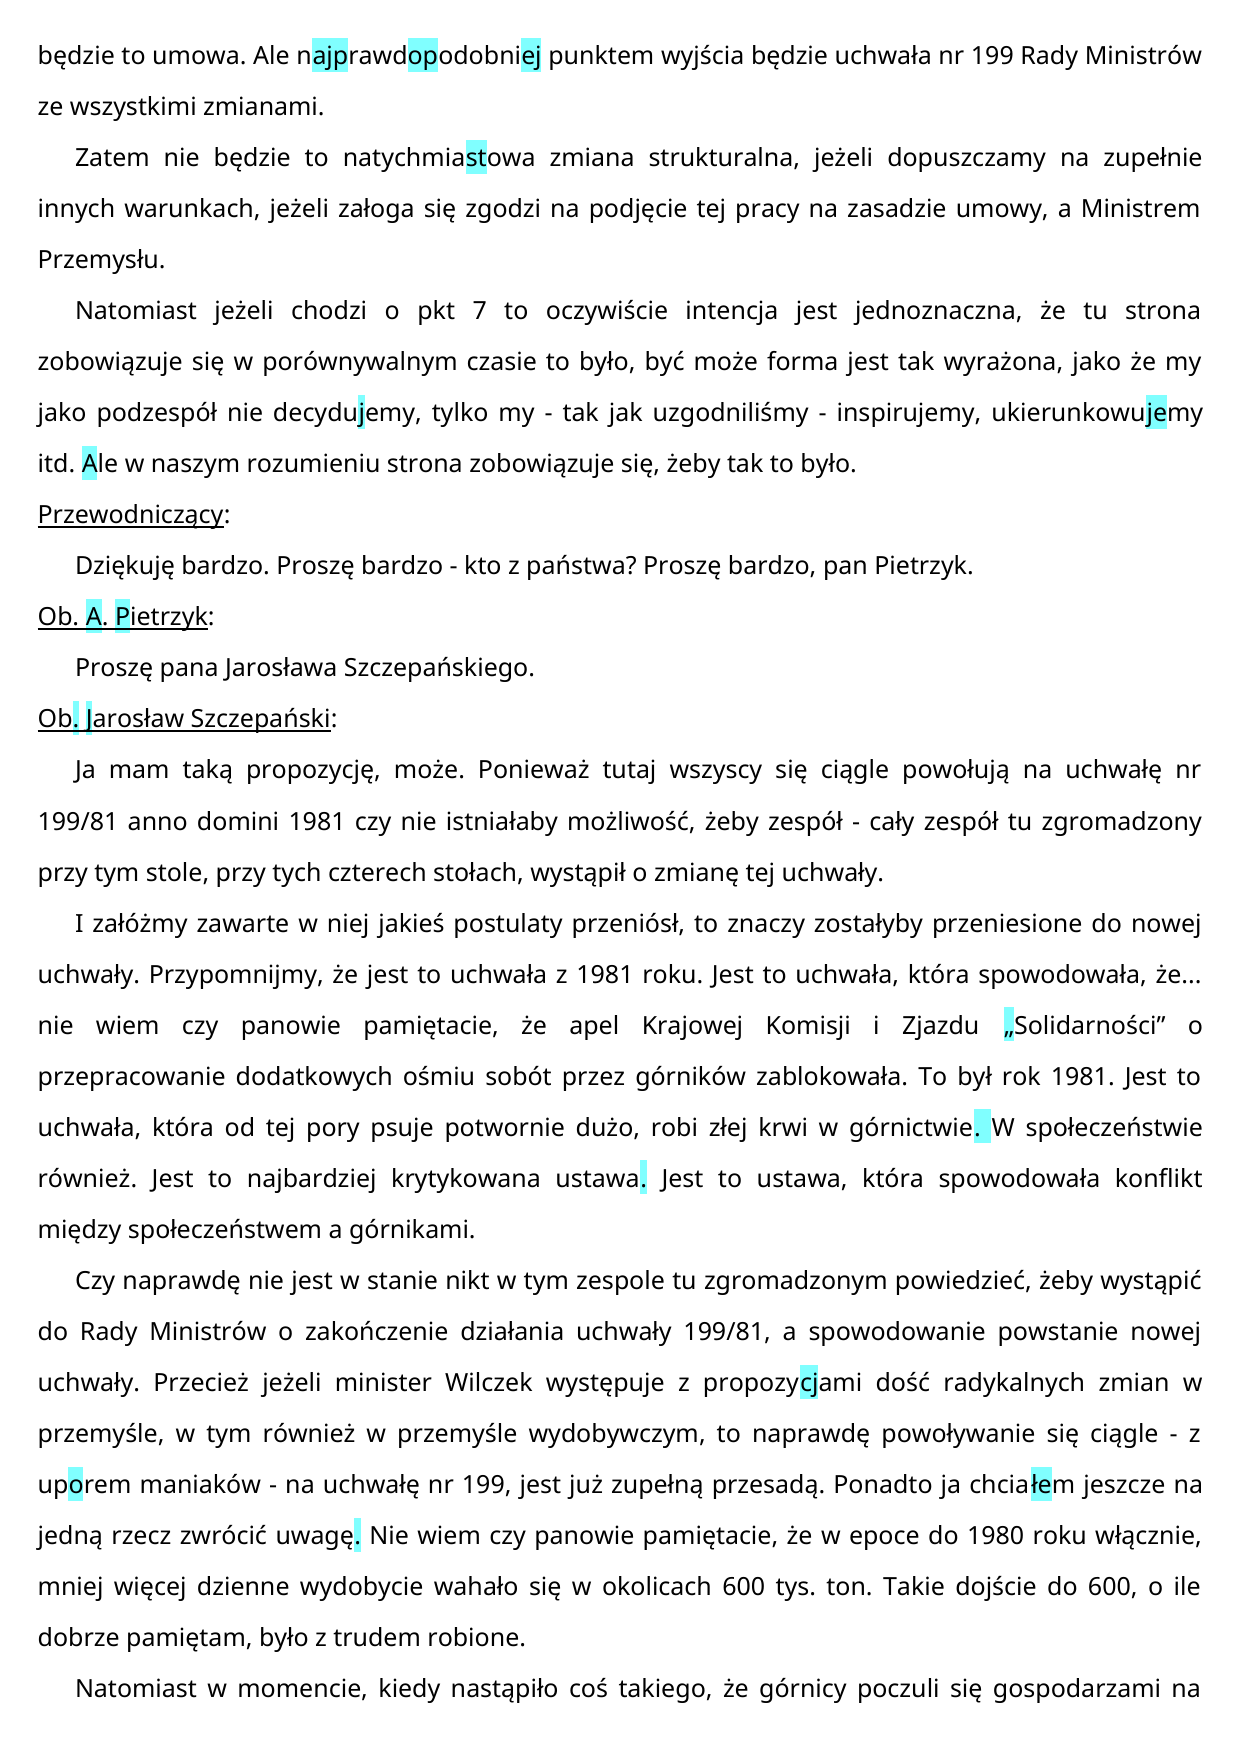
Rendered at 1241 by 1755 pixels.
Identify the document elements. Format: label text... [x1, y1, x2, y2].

text Przewodniczący: [37, 497, 1203, 531]
text Ja mam taką propozycję, może. Ponieważ tutaj wszyscy się ciągle powołują na uchwałę nr 199/81 anno domini 1981 czy nie istniałaby możliwość, żeby zespół - cały zespół tu zgromadzony przy tym stole, przy tych czterech stołach, wystąpił o zmianę tej uchwały. [37, 752, 1203, 888]
text Czy naprawdę nie jest w stanie nikt w tym zespole tu zgromadzonym powiedzieć, żeby wystąpić do Rady Ministrów o zakończenie działania uchwały 199/81, a spowodowanie powstanie nowej uchwały. Przecież jeżeli minister Wilczek występuje z propozycjami dość radykalnych zmian w przemyśle, w tym również w przemyśle wydobywczym, to naprawdę powoływanie się ciągle - z uporem maniaków - na uchwałę nr 199, jest już zupełną przesadą. Ponadto ja chciałem jeszcze na jedną rzecz zwrócić uwagę. Nie wiem czy panowie pamiętacie, że w epoce do 1980 roku włącznie, mniej więcej dzienne wydobycie wahało się w okolicach 600 tys. ton. Takie dojście do 600, o ile dobrze pamiętam, było z trudem robione. [37, 1262, 1203, 1654]
text Proszę pana Jarosława Szczepańskiego. [37, 650, 1203, 684]
text Ob. Jarosław Szczepański: [37, 701, 1203, 735]
text Zatem nie będzie to natychmiastowa zmiana strukturalna, jeżeli dopuszczamy na zupełnie innych warunkach, jeżeli załoga się zgodzi na podjęcie tej pracy na zasadzie umowy, a Ministrem Przemysłu. [37, 139, 1203, 276]
text Natomiast w momencie, kiedy nastąpiło coś takiego, że górnicy poczuli się gospodarzami na [37, 1671, 1203, 1705]
text Dziękuję bardzo. Proszę bardzo - kto z państwa? Proszę bardzo, pan Pietrzyk. [37, 548, 1203, 582]
text Natomiast jeżeli chodzi o pkt 7 to oczywiście intencja jest jednoznaczna, że tu strona zobowiązuje się w porównywalnym czasie to było, być może forma jest tak wyrażona, jako że my jako podzespół nie decydujemy, tylko my - tak jak uzgodniliśmy - inspirujemy, ukierunkowujemy itd. Ale w naszym rozumieniu strona zobowiązuje się, żeby tak to było. [37, 293, 1203, 480]
text będzie to umowa. Ale najprawdopodobniej punktem wyjścia będzie uchwała nr 199 Rady Ministrów ze wszystkimi zmianami. [37, 37, 1203, 123]
text Ob. A. Pietrzyk: [37, 599, 86, 628]
text Ob. A. Pietrzyk: [131, 599, 1203, 633]
text I załóżmy zawarte w niej jakieś postulaty przeniósł, to znaczy zostałyby przeniesione do nowej uchwały. Przypomnijmy, że jest to uchwała z 1981 roku. Jest to uchwała, która spowodowała, że... nie wiem czy panowie pamiętacie, że apel Krajowej Komisji i Zjazdu „Solidarności” o przepracowanie dodatkowych ośmiu sobót przez górników zablokowała. To był rok 1981. Jest to uchwała, która od tej pory psuje potwornie dużo, robi złej krwi w górnictwie. W społeczeństwie również. Jest to najbardziej krytykowana ustawa. Jest to ustawa, która spowodowała konflikt między społeczeństwem a górnikami. [37, 905, 1203, 1246]
